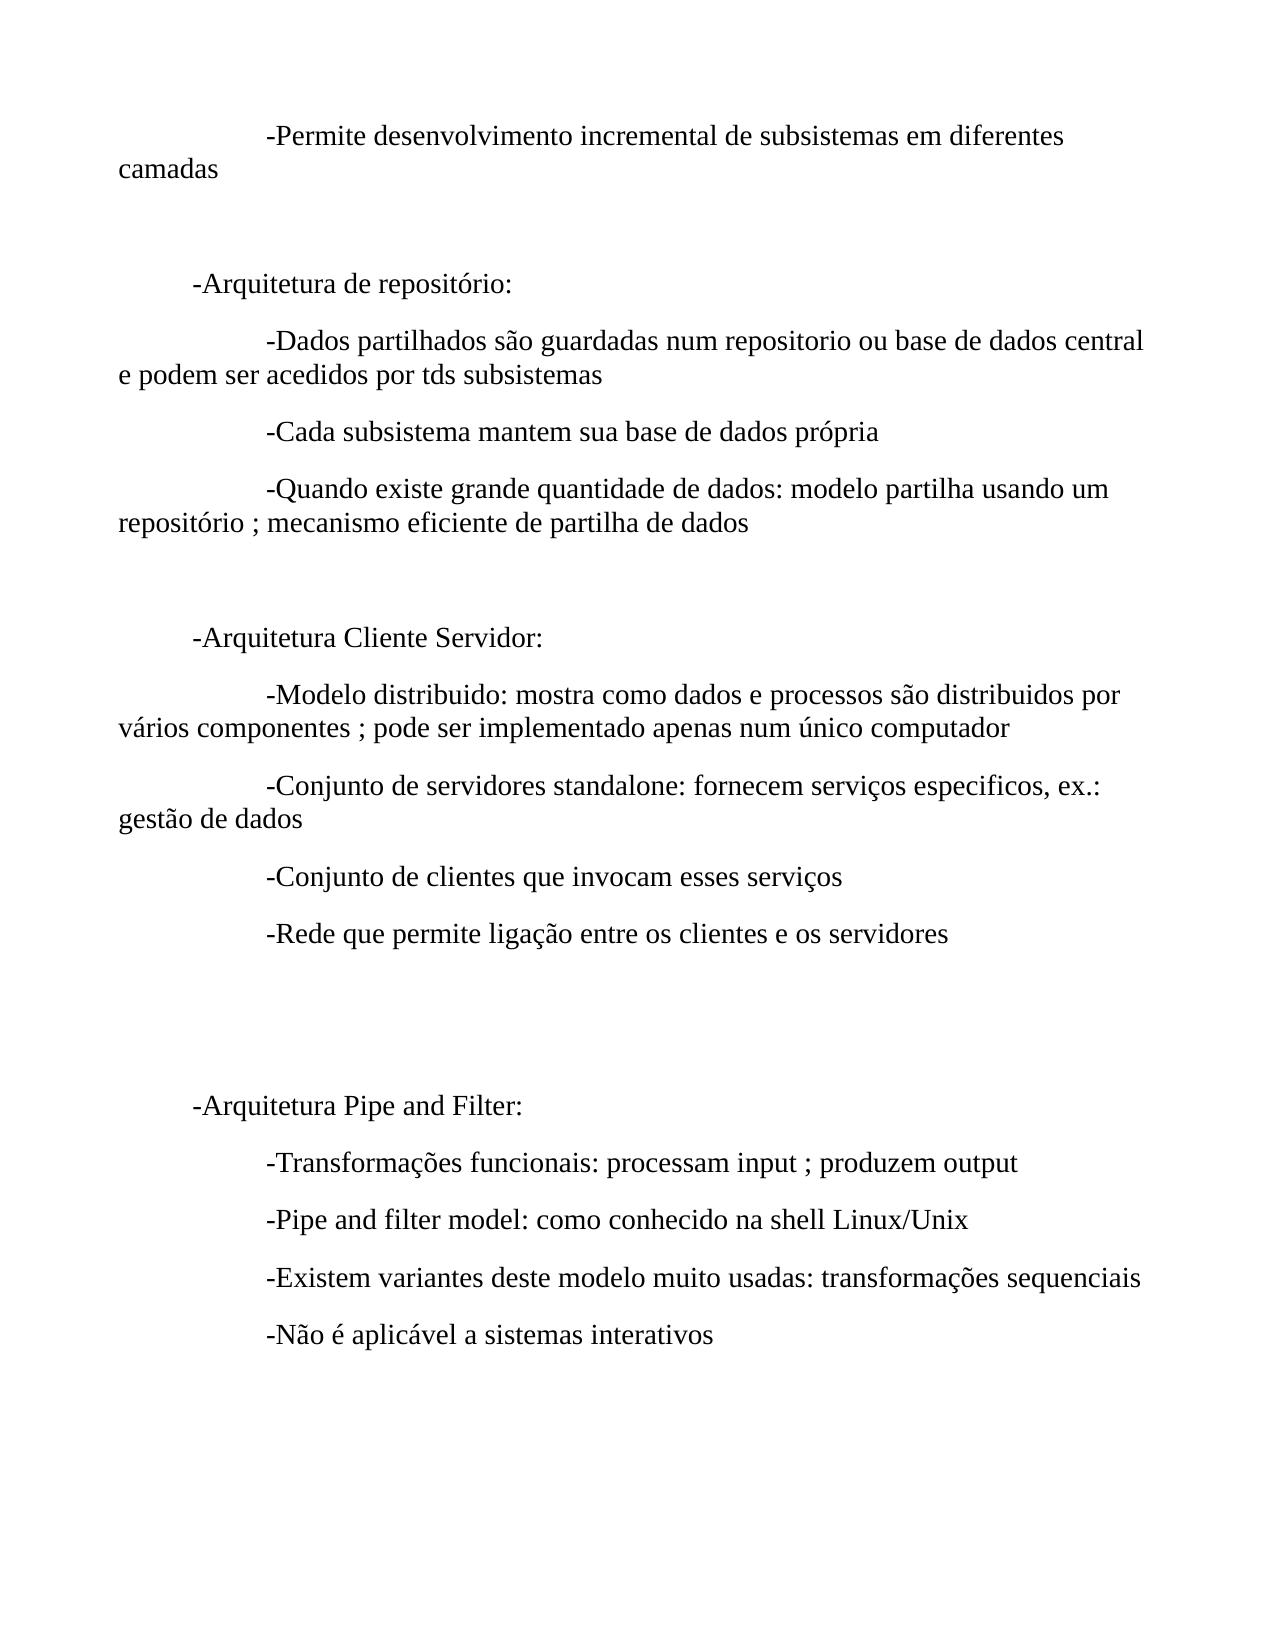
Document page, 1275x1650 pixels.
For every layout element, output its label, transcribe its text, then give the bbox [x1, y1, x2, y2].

text -Não é aplicável a sistemas interativos [118, 1317, 1157, 1351]
text -Conjunto de servidores standalone: fornecem serviços especificos, ex.: gestão de dados [118, 768, 1157, 835]
text -Conjunto de clientes que invocam esses serviços [118, 859, 1157, 892]
text -Modelo distribuido: mostra como dados e processos são distribuidos por vários componentes ; pode ser implementado apenas num único computador [118, 677, 1157, 744]
text -Arquitetura Pipe and Filter: [118, 1088, 1157, 1121]
text -Cada subsistema mantem sua base de dados própria [118, 414, 1157, 448]
text -Arquitetura de repositório: [118, 266, 1157, 300]
text -Transformações funcionais: processam input ; produzem output [118, 1145, 1157, 1179]
text -Pipe and filter model: como conhecido na shell Linux/Unix [118, 1202, 1157, 1236]
text -Arquitetura Cliente Servidor: [118, 620, 1157, 653]
text -Rede que permite ligação entre os clientes e os servidores [118, 916, 1157, 949]
text -Quando existe grande quantidade de dados: modelo partilha usando um repositório ; mecanismo eficiente de partilha de dados [118, 472, 1157, 539]
text -Dados partilhados são guardadas num repositorio ou base de dados central e podem ser acedidos por tds subsistemas [118, 323, 1157, 391]
text -Permite desenvolvimento incremental de subsistemas em diferentes camadas [118, 118, 1157, 185]
text -Existem variantes deste modelo muito usadas: transformações sequenciais [118, 1260, 1157, 1293]
